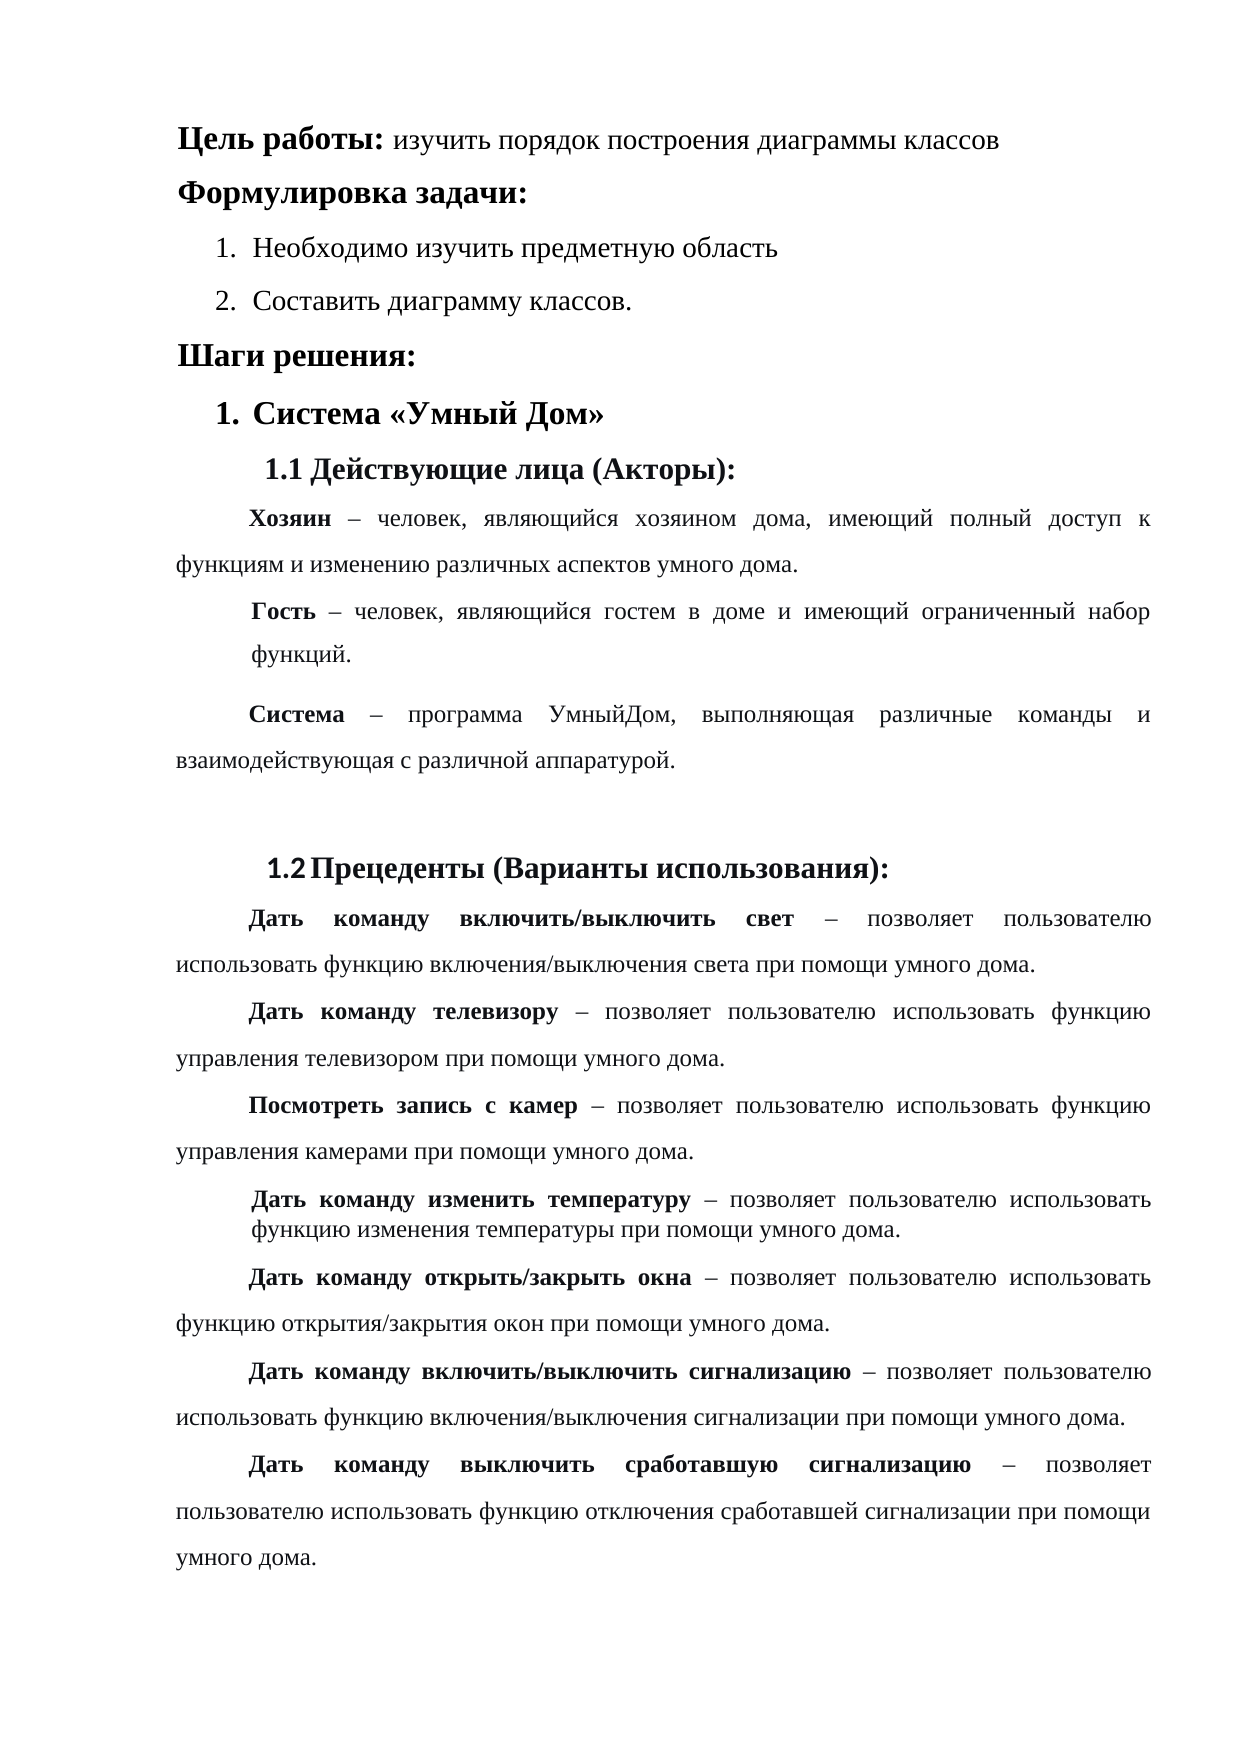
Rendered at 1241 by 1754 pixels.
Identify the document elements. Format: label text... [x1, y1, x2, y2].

text Посмотреть запись с камер – позволяет пользователю использовать функцию управления камерами при помощи умного дома. [176, 1090, 1152, 1165]
text Дать команду телевизору – позволяет пользователю использовать функцию управления телевизором при помощи умного дома. [176, 996, 1152, 1071]
list Система «Умный Дом» [215, 393, 1152, 431]
text Хозяин – человек, являющийся хозяином дома, имеющий полный доступ к функциям и изменению различных аспектов умного дома. [176, 503, 1152, 578]
text Цель работы: изучить порядок построения диаграммы классов [177, 118, 1152, 156]
text Гость – человек, являющийся гостем в доме и имеющий ограниченный набор функций. [251, 596, 1152, 668]
text Дать команду открыть/закрыть окна – позволяет пользователю использовать функцию открытия/закрытия окон при помощи умного дома. [176, 1262, 1152, 1337]
text Дать команду изменить температуру – позволяет пользователю использовать функцию изменения температуры при помощи умного дома. [251, 1184, 1152, 1243]
list Прецеденты (Варианты использования): [266, 848, 1152, 886]
list Необходимо изучить предметную область [215, 230, 1152, 264]
text Формулировка задачи: [177, 173, 1152, 211]
list Составить диаграмму классов. [215, 283, 1152, 316]
text Шаги решения: [177, 335, 1152, 374]
text Система – программа УмныйДом, выполняющая различные команды и взаимодействующая с различной аппаратурой. [176, 699, 1152, 774]
list Действующие лица (Акторы): [264, 451, 1152, 486]
text Дать команду выключить сработавшую сигнализацию – позволяет пользователю использовать функцию отключения сработавшей сигнализации при помощи умного дома. [176, 1449, 1152, 1571]
text Дать команду включить/выключить свет – позволяет пользователю использовать функцию включения/выключения света при помощи умного дома. [176, 903, 1152, 978]
text Дать команду включить/выключить сигнализацию – позволяет пользователю использовать функцию включения/выключения сигнализации при помощи умного дома. [176, 1356, 1152, 1431]
